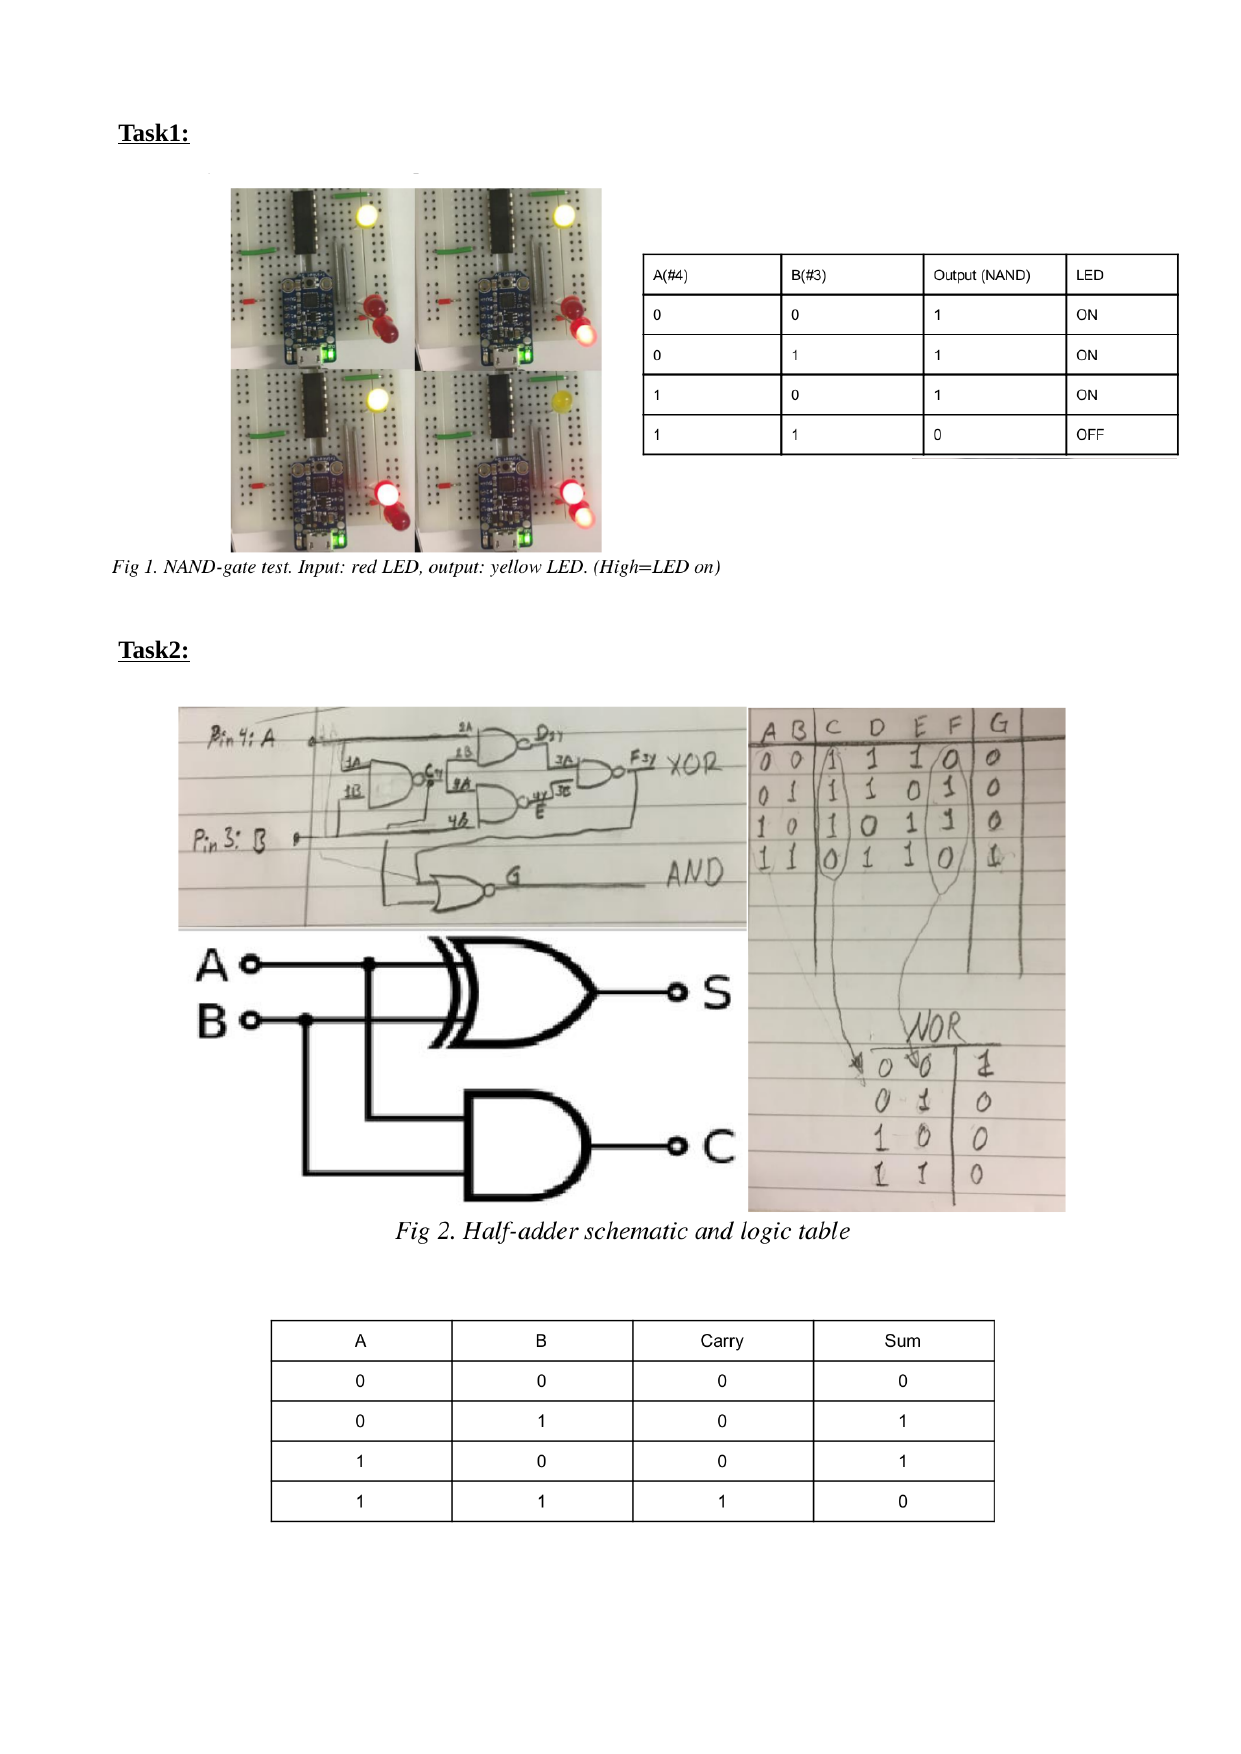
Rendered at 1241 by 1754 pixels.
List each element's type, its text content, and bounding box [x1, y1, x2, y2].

text Task2: [118, 636, 1122, 664]
picture [168, 693, 1073, 1251]
picture [264, 1313, 998, 1529]
text Task1: [118, 118, 1122, 147]
picture [75, 173, 1182, 580]
